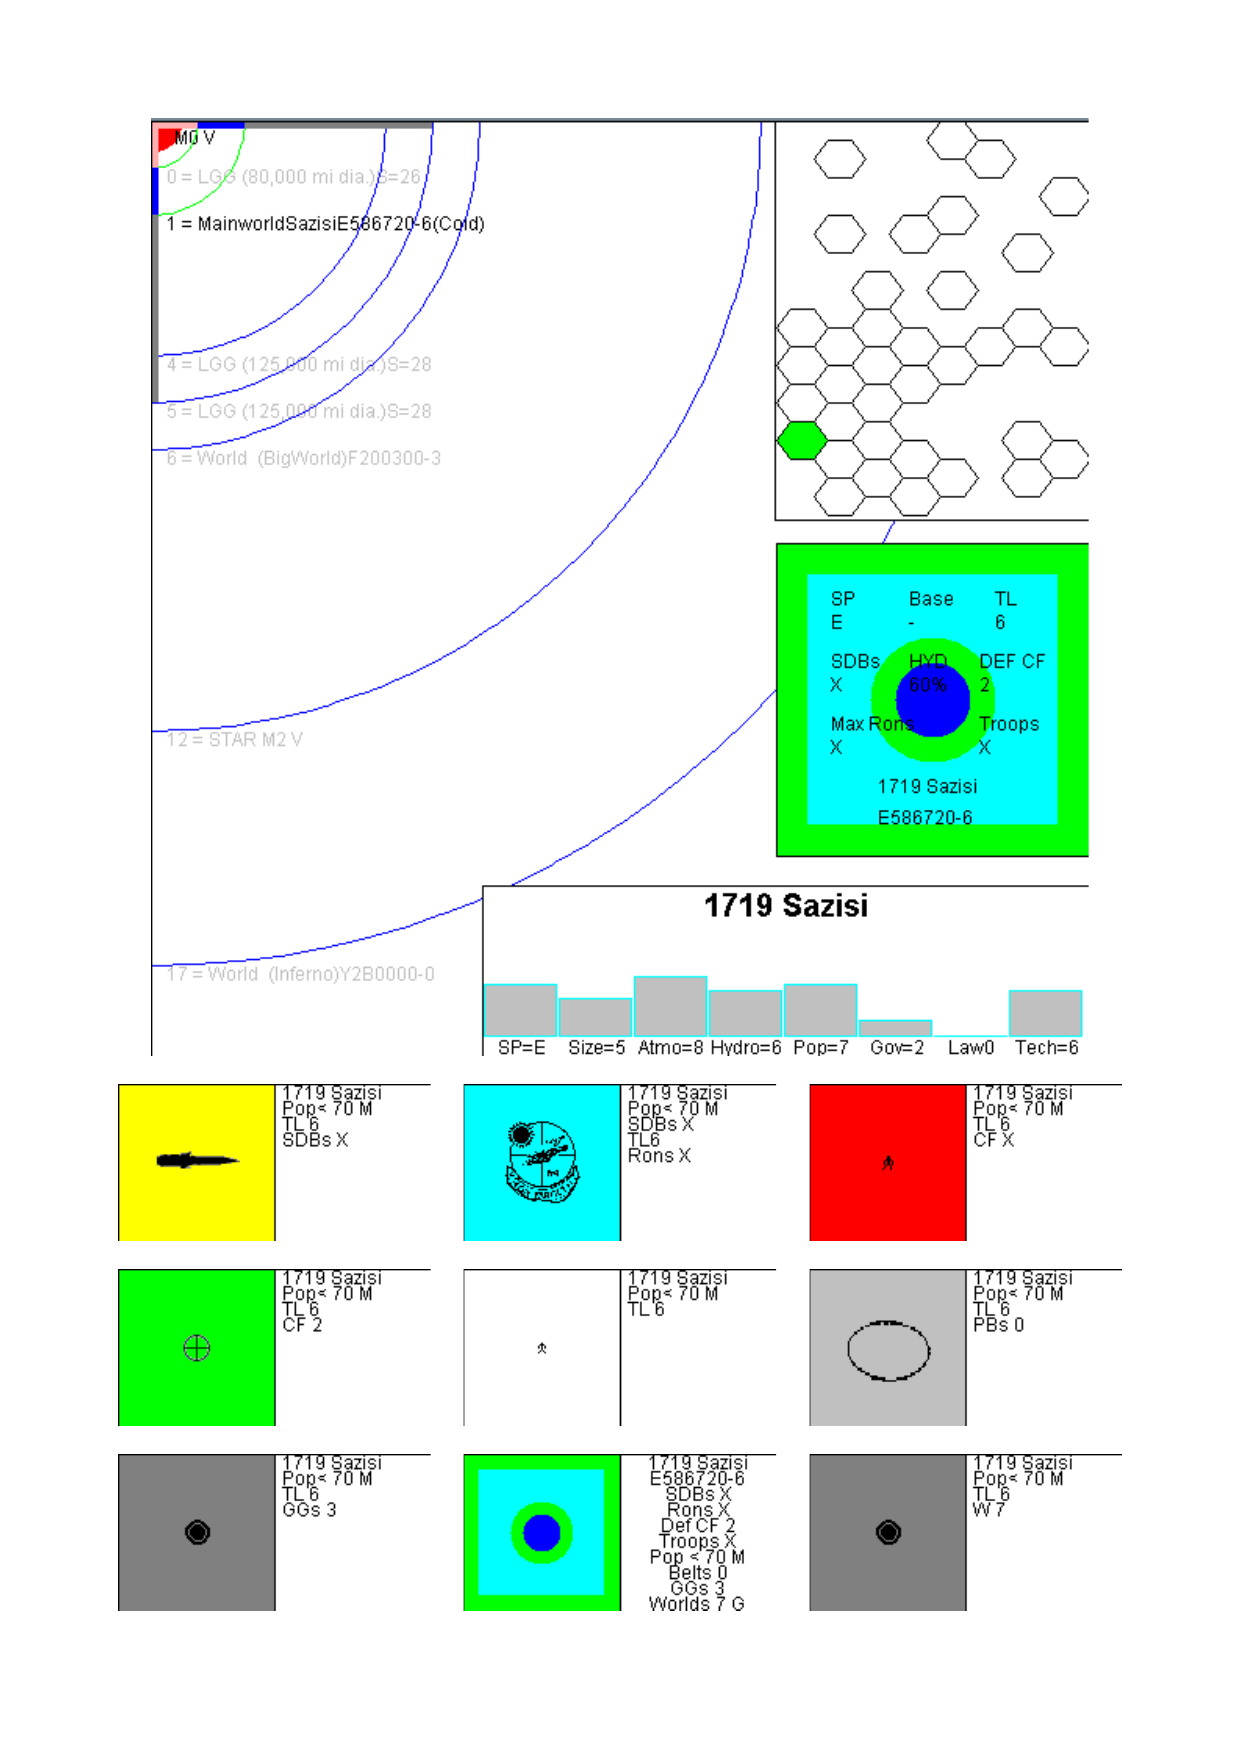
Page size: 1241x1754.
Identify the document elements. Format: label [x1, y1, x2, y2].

picture [809, 1269, 1122, 1426]
picture [463, 1269, 777, 1426]
picture [463, 1454, 777, 1611]
picture [151, 118, 1089, 1056]
picture [118, 1269, 431, 1426]
picture [809, 1084, 1122, 1241]
picture [118, 1454, 431, 1611]
picture [118, 1084, 431, 1241]
picture [463, 1084, 777, 1241]
picture [809, 1454, 1122, 1611]
